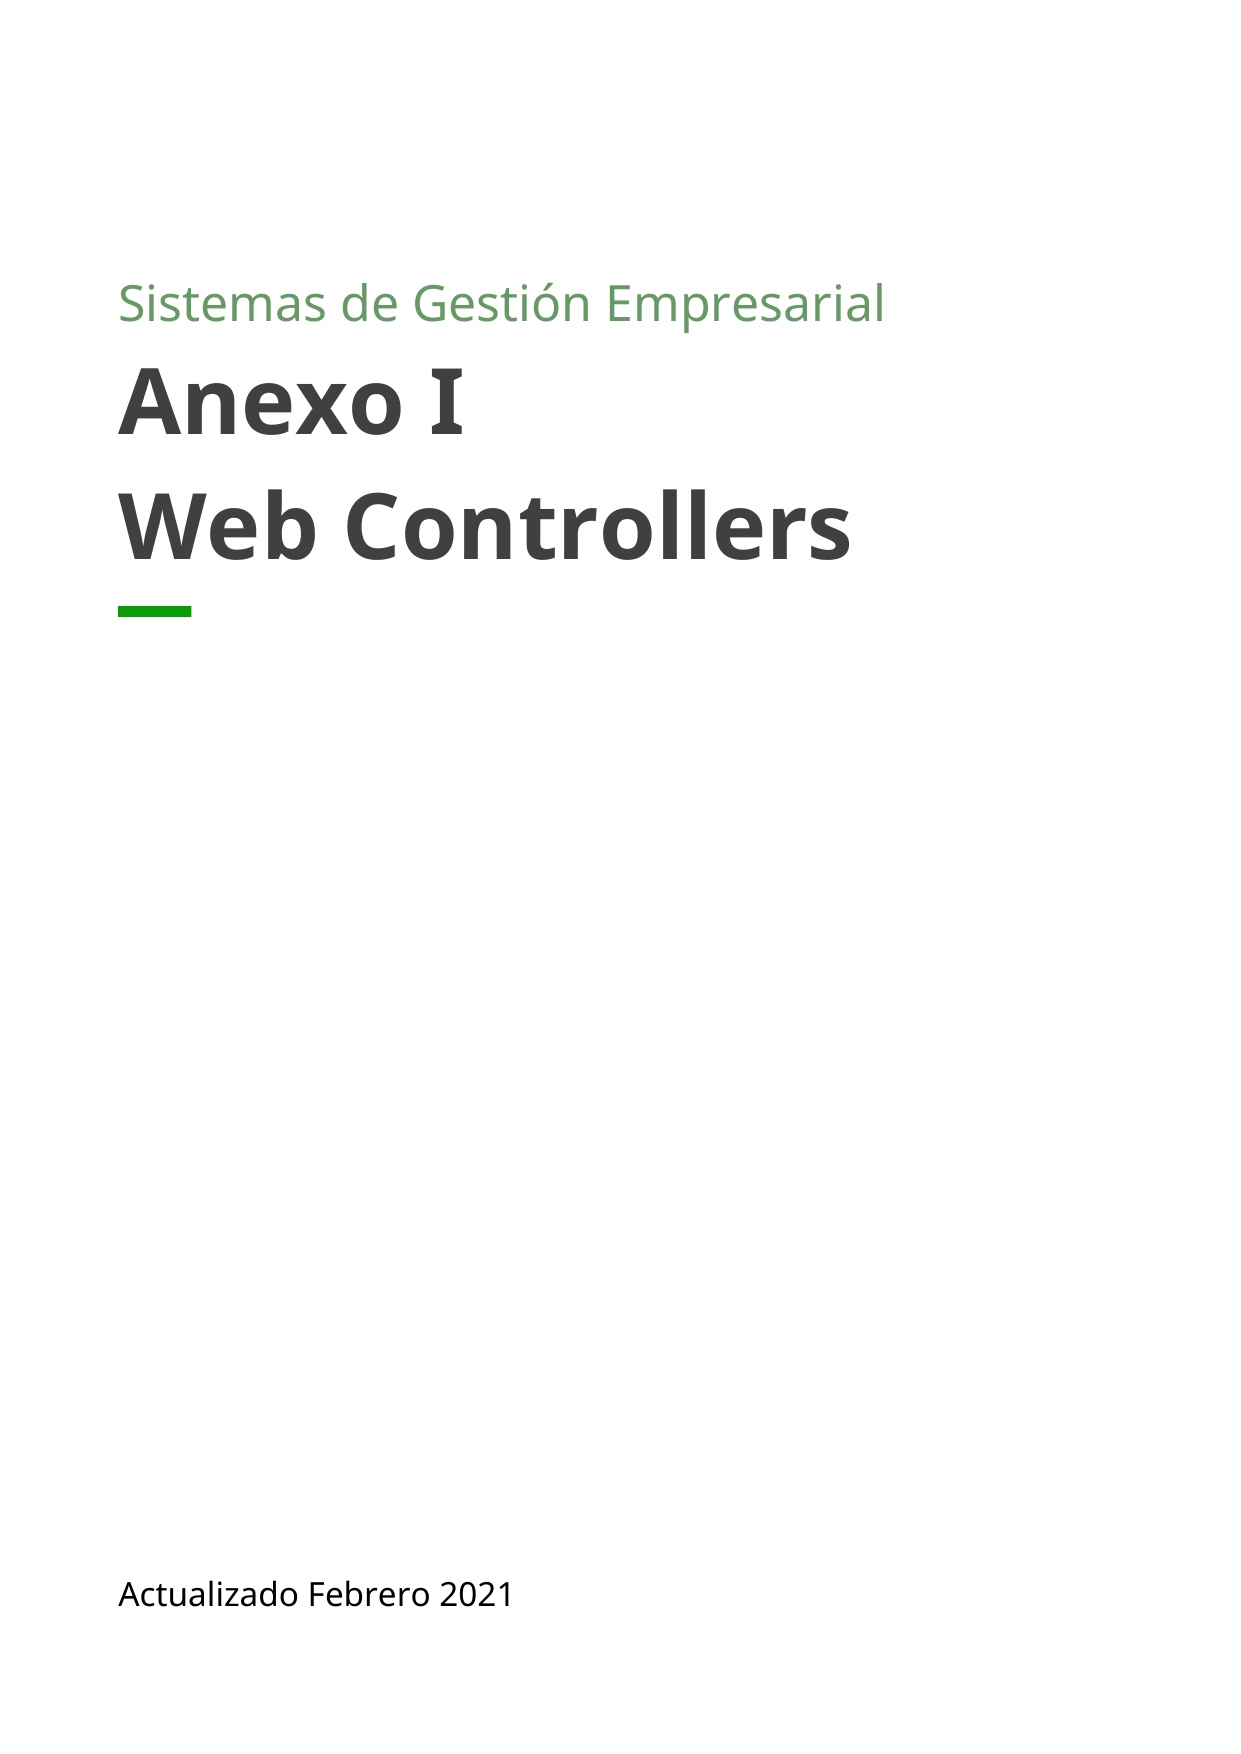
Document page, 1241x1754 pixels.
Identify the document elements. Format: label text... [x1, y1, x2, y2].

picture [118, 606, 192, 617]
text Actualizado Febrero 2021 [118, 1571, 1122, 1616]
title Sistemas de Gestión Empresarial Anexo I Web Controllers [118, 268, 1122, 586]
